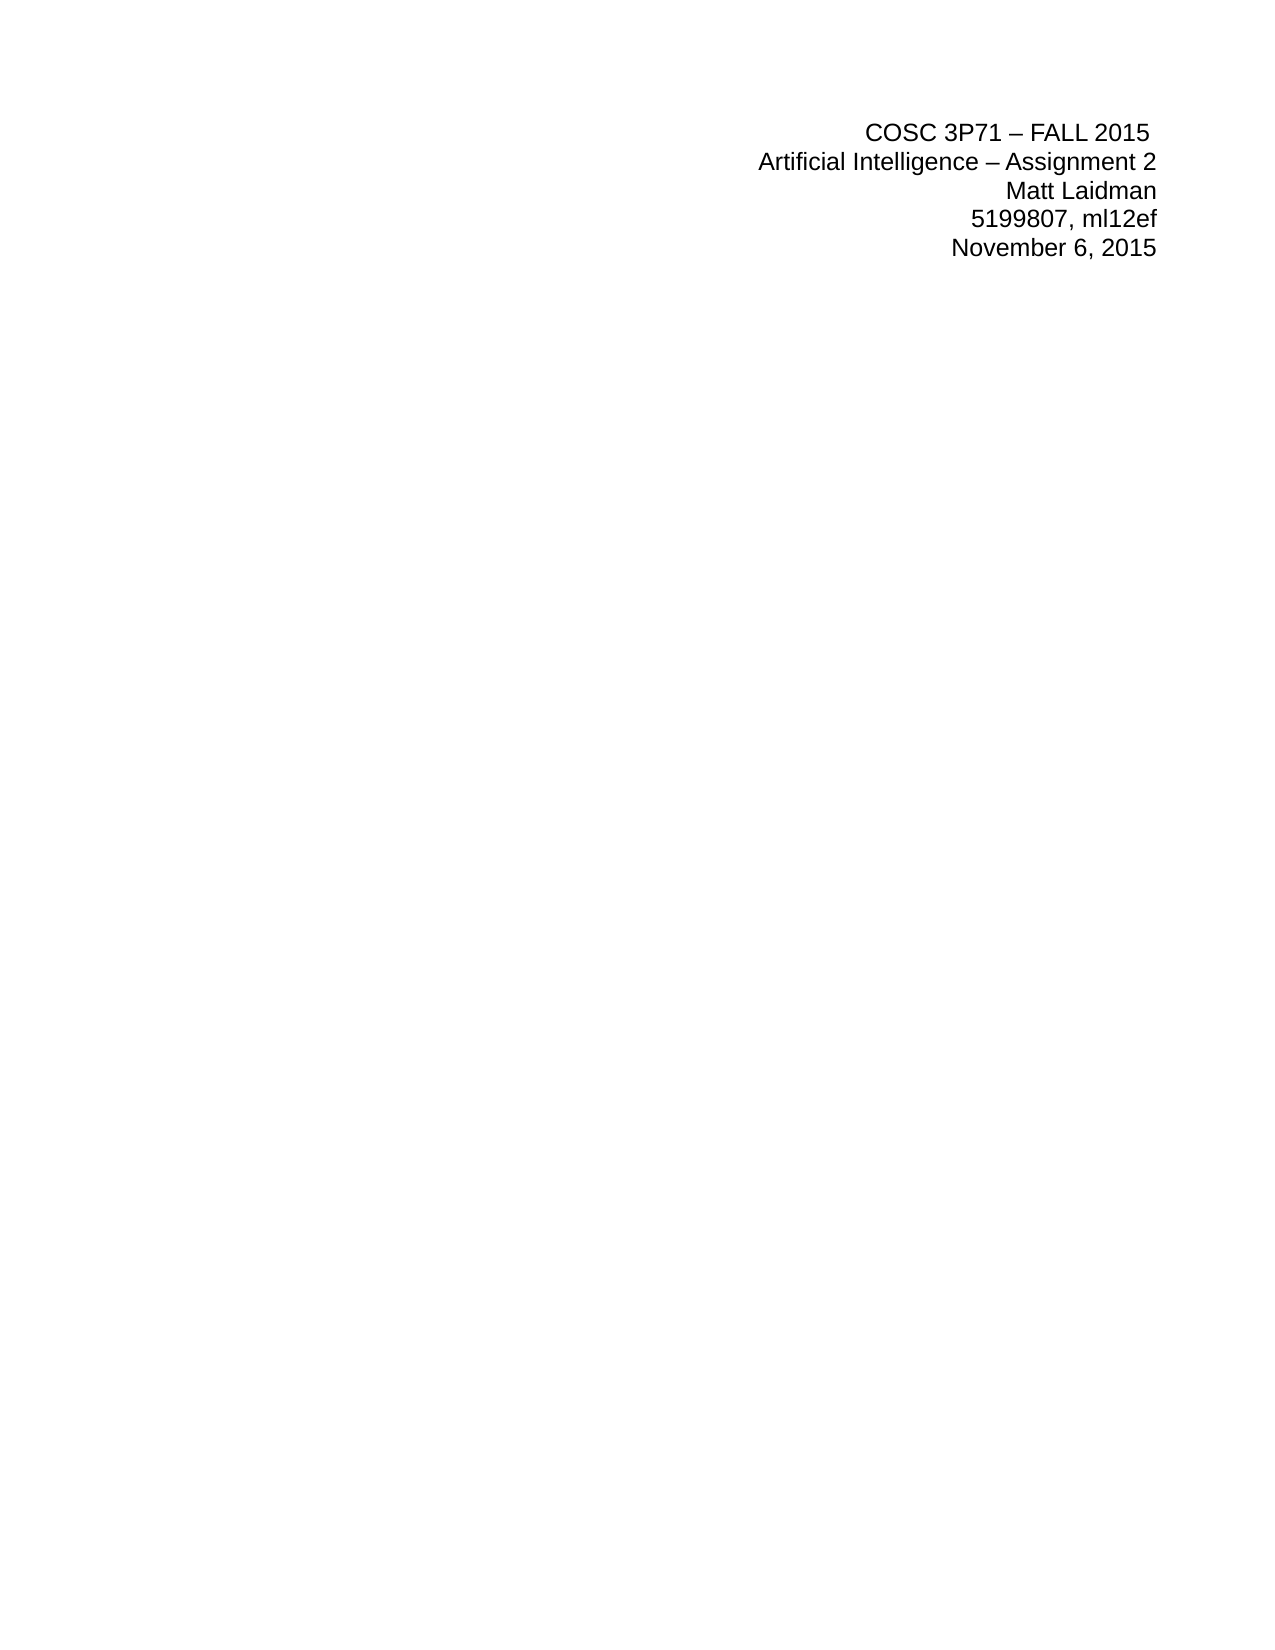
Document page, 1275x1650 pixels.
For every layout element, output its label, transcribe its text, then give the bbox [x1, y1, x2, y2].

text November 6, 2015 [118, 233, 1157, 262]
text Artificial Intelligence – Assignment 2 [118, 147, 1157, 176]
text 5199807, ml12ef [118, 204, 1157, 233]
text COSC 3P71 – FALL 2015 [118, 118, 1157, 147]
text Matt Laidman [118, 176, 1157, 204]
